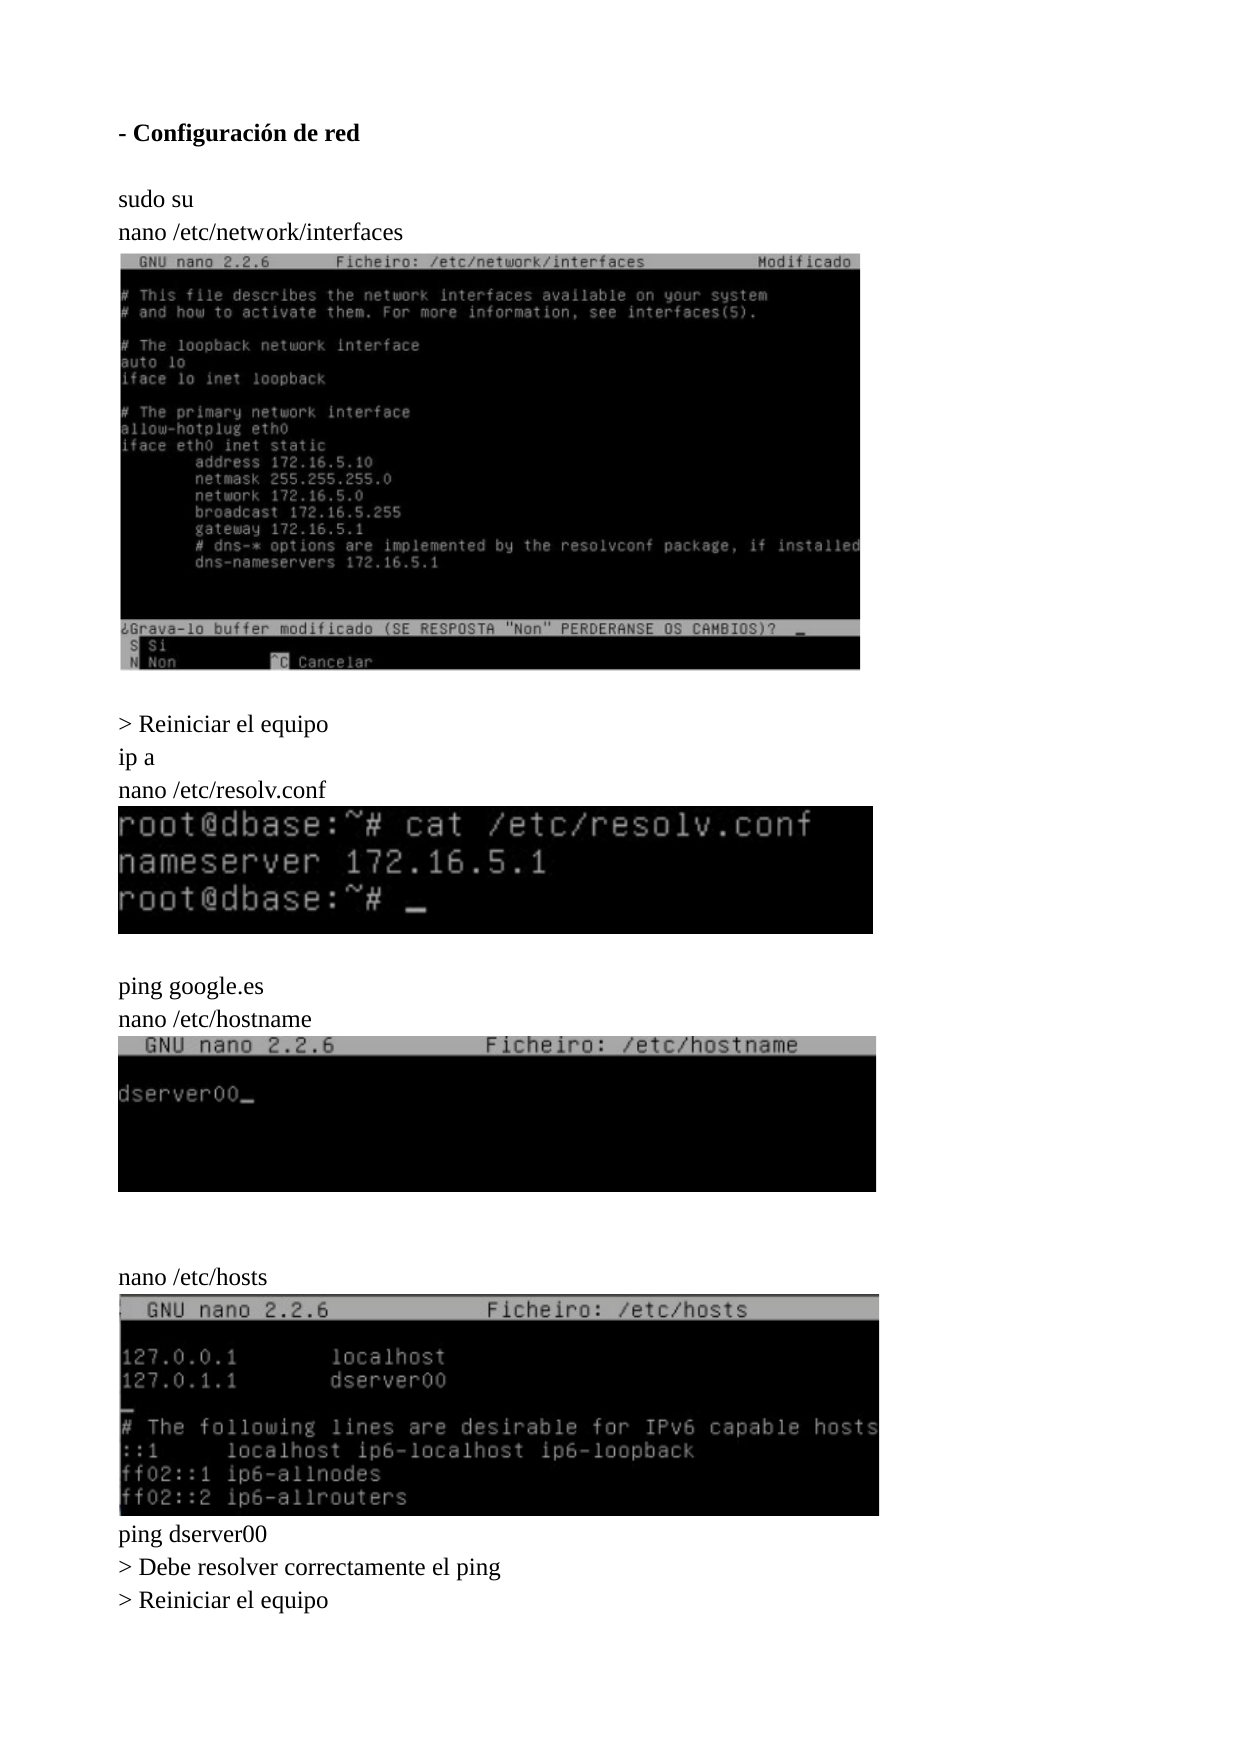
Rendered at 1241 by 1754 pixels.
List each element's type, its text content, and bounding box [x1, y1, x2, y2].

text nano /etc/netw ork/interfaces [118, 217, 1122, 246]
text > Debe resolver correctamente el ping [118, 1552, 1122, 1581]
text > Reiniciar el equipo [118, 1585, 1122, 1614]
text - Configuración de red [118, 118, 1122, 147]
text ip a [118, 742, 1122, 770]
text nano /etc/hostname [118, 1004, 1122, 1032]
text ping dserver00 [118, 1295, 1122, 1548]
text nano /etc/resolv.conf [118, 775, 1122, 803]
picture [118, 1294, 880, 1516]
text ping google.es [118, 971, 1122, 999]
text > Reiniciar el equipo [118, 709, 1122, 737]
picture [118, 252, 861, 672]
text sudo su [118, 184, 1122, 213]
text nano /etc/hosts [118, 1262, 1122, 1291]
picture [118, 1036, 877, 1192]
picture [118, 806, 873, 934]
